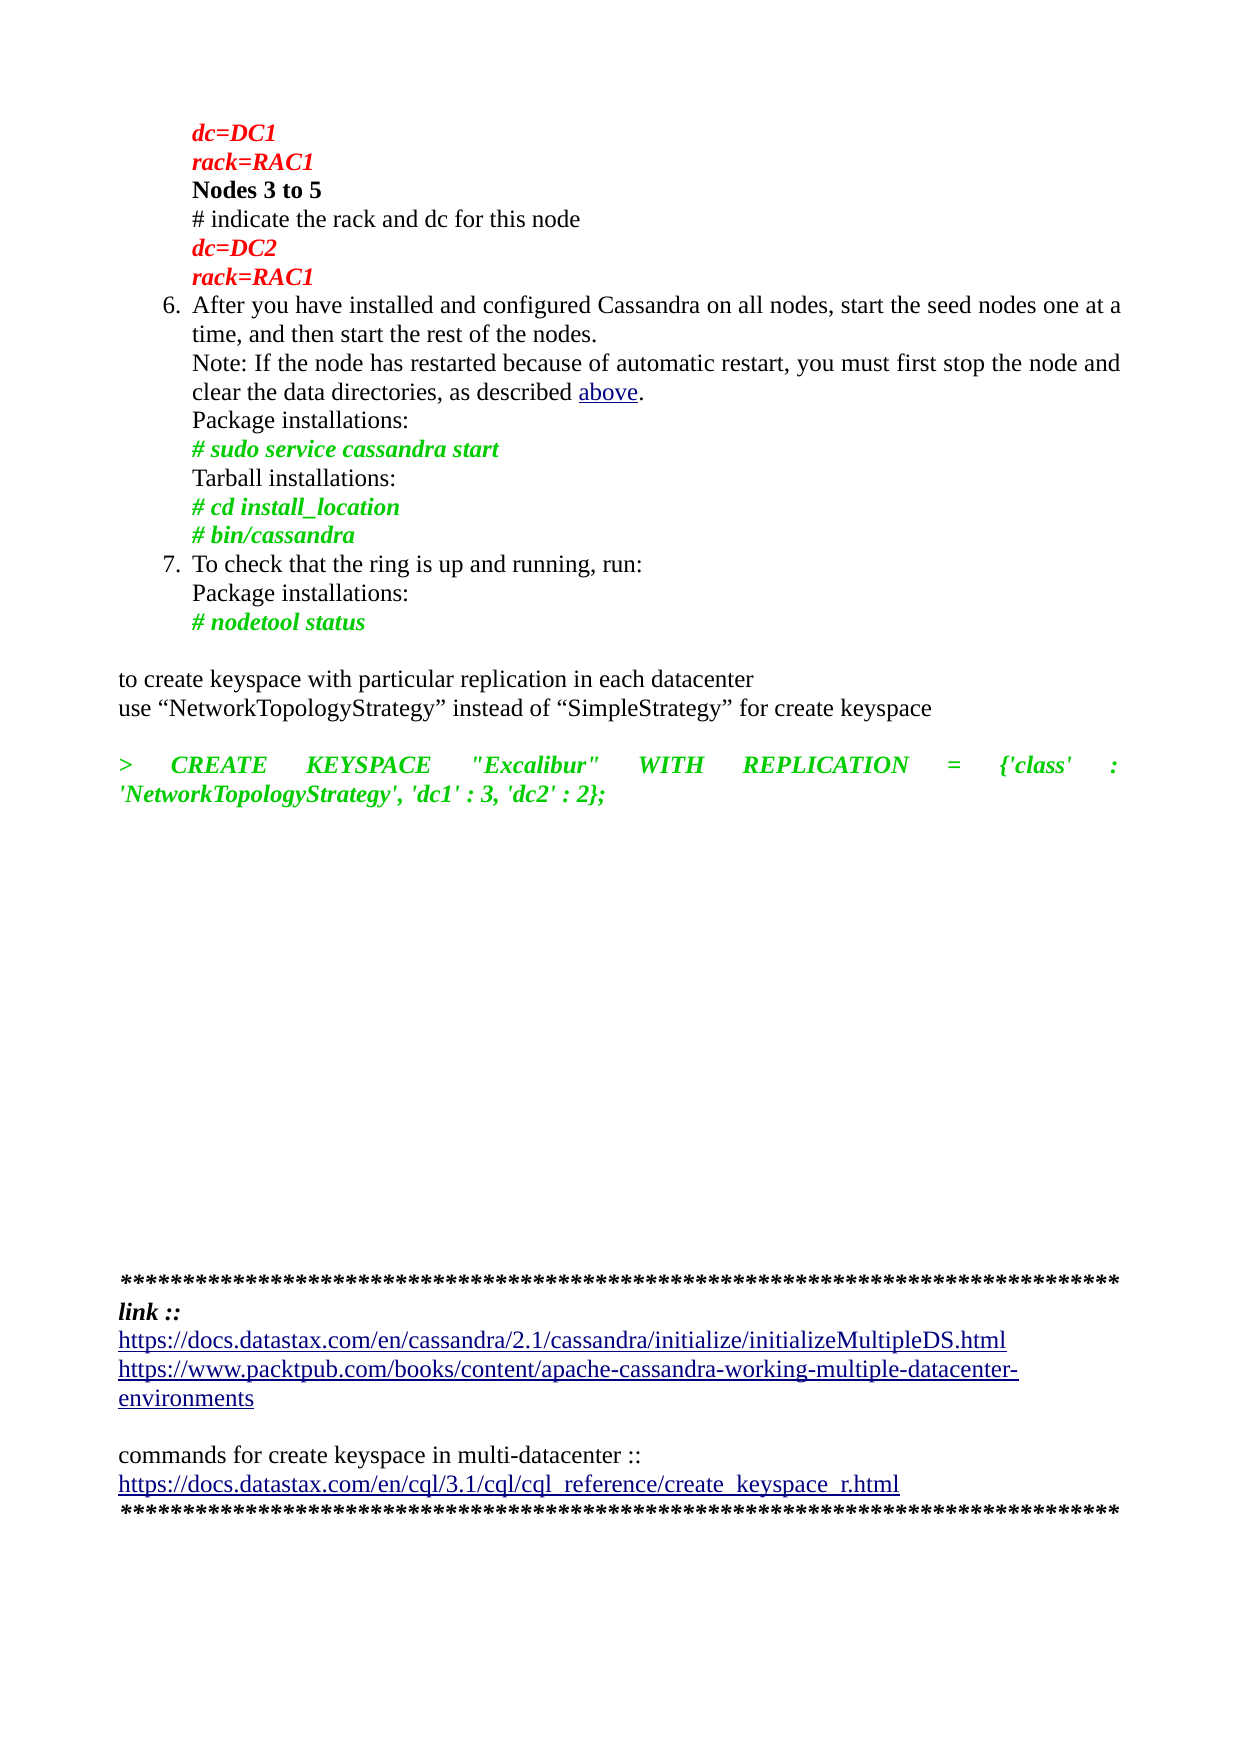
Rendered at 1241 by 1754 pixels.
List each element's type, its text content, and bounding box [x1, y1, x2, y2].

list rack=RAC1 [162, 262, 1122, 291]
text https://docs.datastax.com/en/cql/3.1/cql/cql_reference/create_keyspace_r.html [118, 1469, 1122, 1498]
text https://www.packtpub.com/books/content/apache-cassandra-working-multiple-datacenter-environments [118, 1354, 1122, 1412]
list Nodes 3 to 5 [162, 176, 1122, 204]
list Note: If the node has restarted because of automatic restart, you must first stop the node and clear the data directories, as described above. [162, 348, 1122, 406]
list To check that the ring is up and running, run: [162, 549, 1122, 578]
list # indicate the rack and dc for this node [162, 204, 1122, 233]
list # bin/cassandra [162, 521, 1122, 549]
list rack=RAC1 [162, 147, 1122, 176]
list Package installations: [162, 578, 1122, 607]
text https://docs.datastax.com/en/cassandra/2.1/cassandra/initialize/initializeMultipleDS.html [118, 1326, 1122, 1354]
text ******************************************************************************** [118, 1498, 1122, 1527]
list dc=DC1 [162, 118, 1122, 147]
text ******************************************************************************** [118, 1268, 1122, 1297]
list After you have installed and configured Cassandra on all nodes, start the seed nodes one at a time, and then start the rest of the nodes. [162, 291, 1122, 348]
text > CREATE KEYSPACE "Excalibur" WITH REPLICATION = {'class' : 'NetworkTopologyStrategy', 'dc1' : 3, 'dc2' : 2}; [118, 751, 1122, 808]
list Package installations: [162, 406, 1122, 434]
text link :: [118, 1297, 1122, 1326]
text to create keyspace with particular replication in each datacenter [118, 664, 1122, 693]
text use “NetworkTopologyStrategy” instead of “SimpleStrategy” for create keyspace [118, 693, 1122, 722]
list Tarball installations: [162, 463, 1122, 492]
list # nodetool status [162, 607, 1122, 636]
list # sudo service cassandra start [162, 434, 1122, 463]
list # cd install_location [162, 492, 1122, 521]
text commands for create keyspace in multi-datacenter :: [118, 1441, 1122, 1469]
list dc=DC2 [162, 233, 1122, 262]
